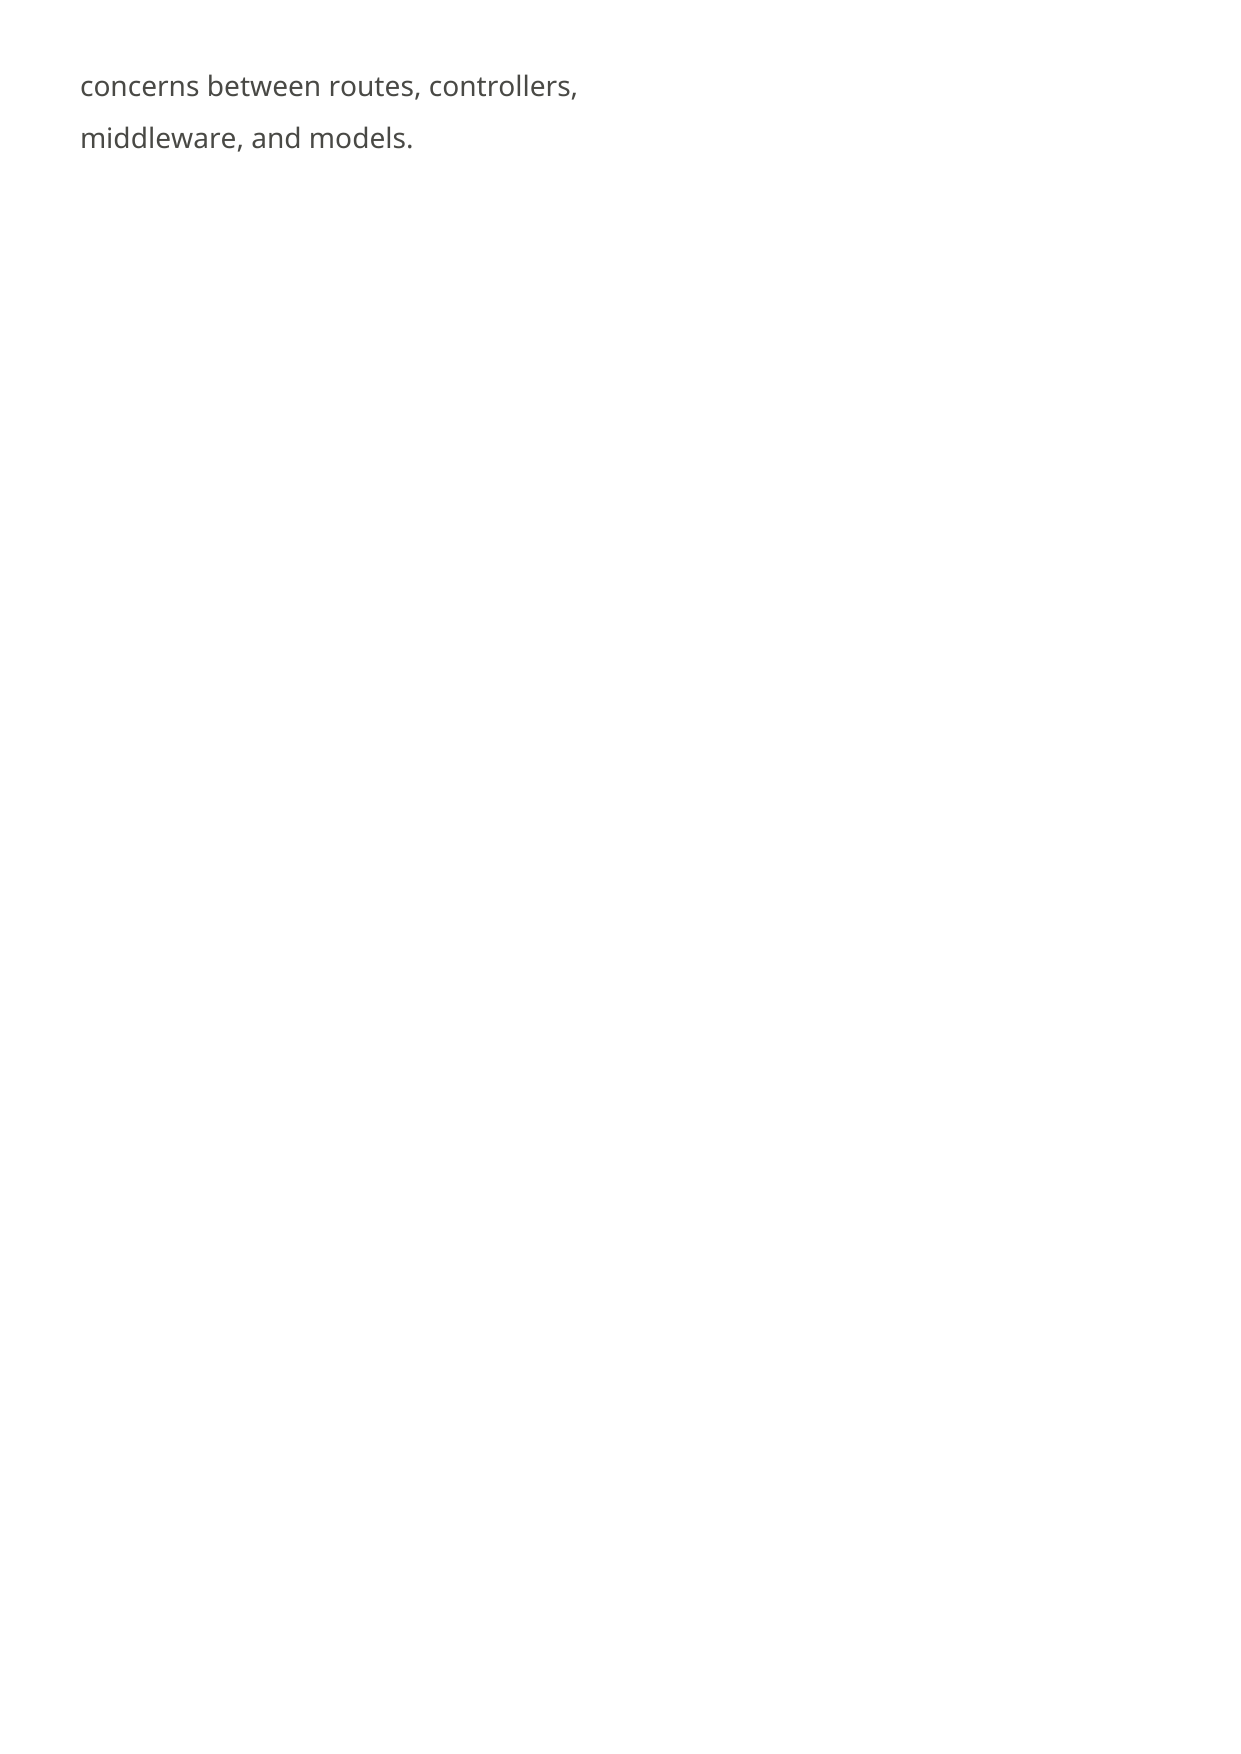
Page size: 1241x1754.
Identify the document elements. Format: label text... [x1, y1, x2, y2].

text concerns between routes, controllers, middleware, and models. [80, 67, 686, 157]
